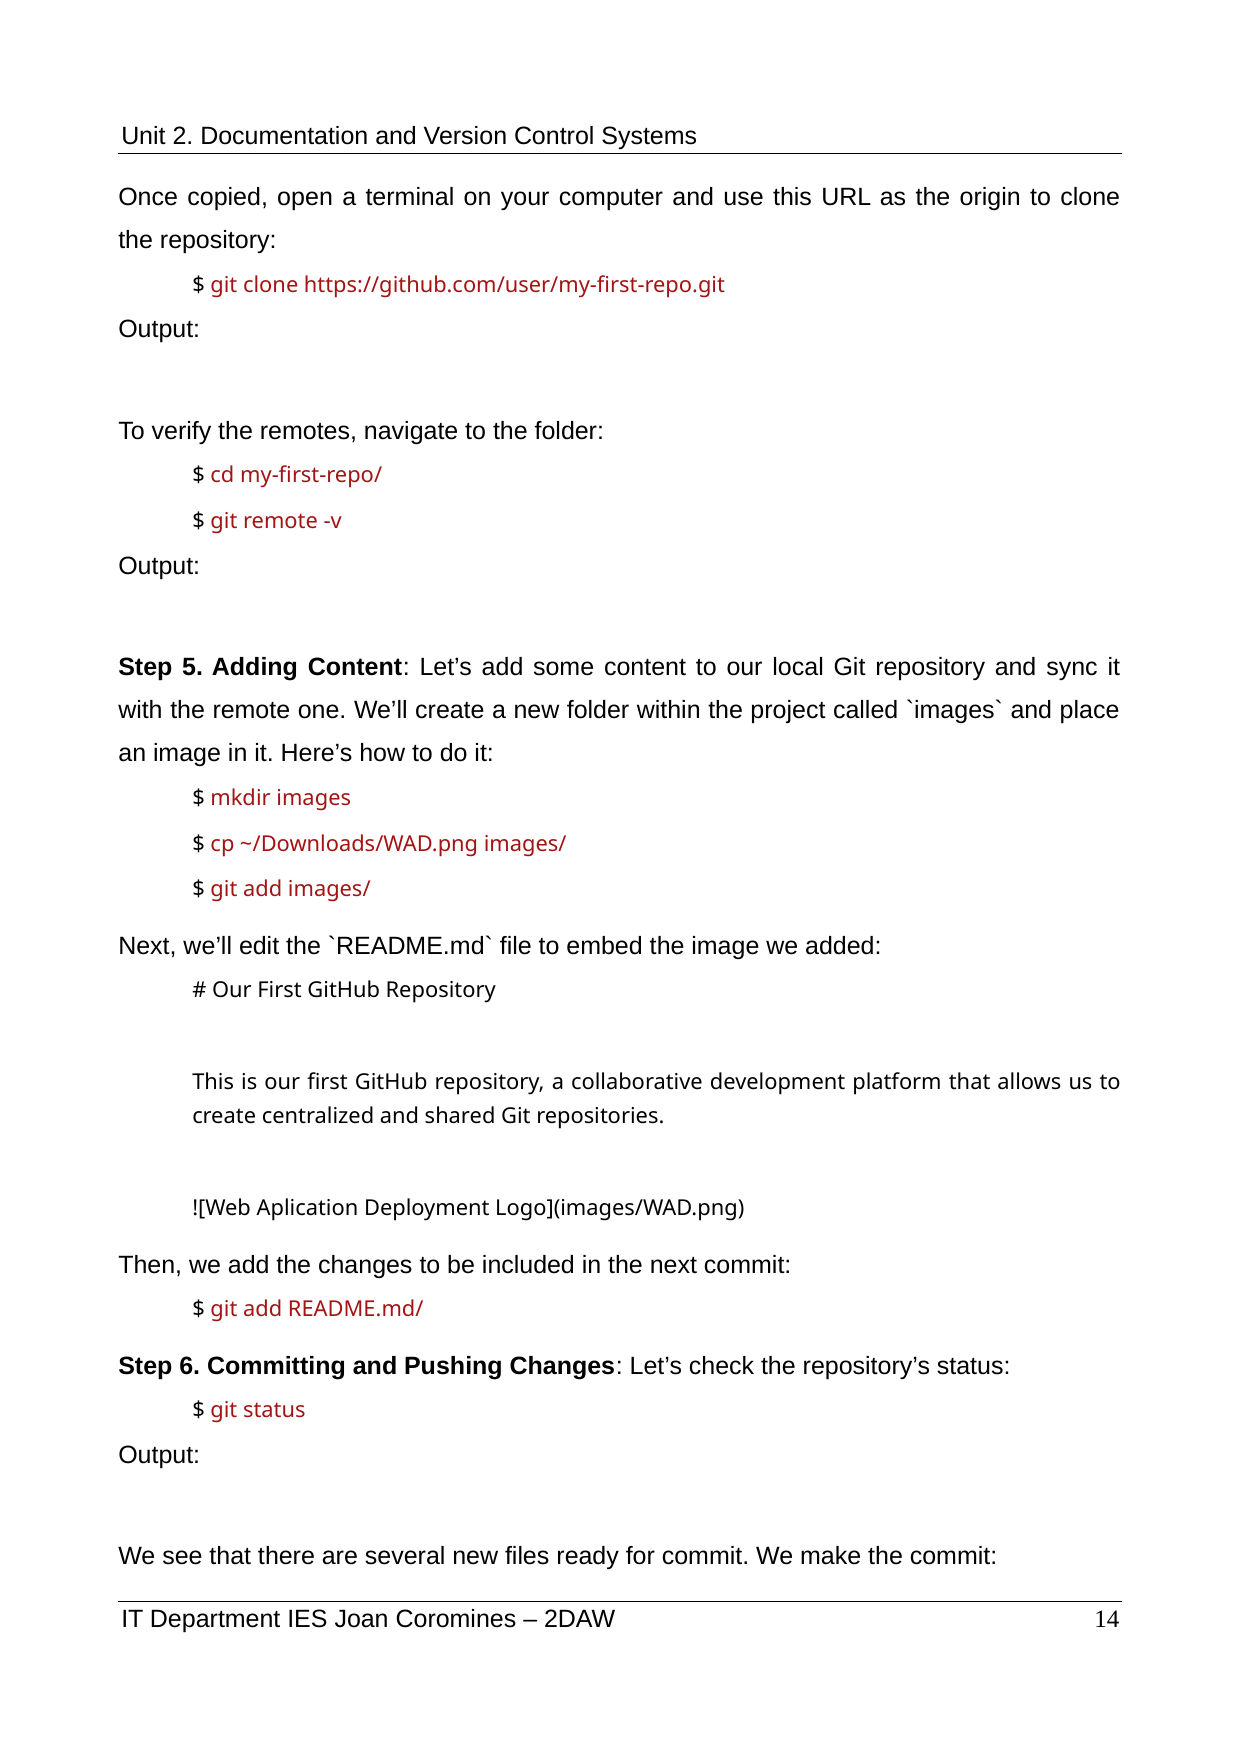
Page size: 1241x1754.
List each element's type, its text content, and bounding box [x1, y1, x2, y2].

text Step 5. Adding Content: Let’s add some content to our local Git repository and sync it with the remote one. We’ll create a new folder within the project called `images` and place an image in it. Here’s how to do it: [118, 652, 1122, 767]
text Then, we add the changes to be included in the next commit: [118, 1250, 1122, 1279]
text Once copied, open a terminal on your computer and use this URL as the origin to clone the repository: [118, 182, 1122, 254]
text $ cp ~/Downloads/WAD.png images/ [192, 827, 1122, 857]
text ![Web Aplication Deployment Logo](images/WAD.png) [192, 1192, 1122, 1222]
text $ git remote -v [192, 505, 1122, 535]
text $ mkdir images [192, 782, 1122, 811]
text $ git status [192, 1394, 1122, 1424]
text $ git add images/ [192, 873, 1122, 903]
text $ git add README.md/ [192, 1293, 1122, 1323]
text Next, we’ll edit the `README.md` file to embed the image we added: [118, 931, 1122, 960]
text We see that there are several new files ready for commit. We make the commit: [118, 1541, 1122, 1570]
text Output: [118, 1440, 1122, 1468]
text To verify the remotes, navigate to the folder: [118, 416, 1122, 444]
text Step 6. Committing and Pushing Changes: Let’s check the repository’s status: [118, 1351, 1122, 1379]
text $ git clone https://github.com/user/my-first-repo.git [192, 268, 1122, 298]
text # Our First GitHub Repository [192, 974, 1122, 1004]
text This is our first GitHub repository, a collaborative development platform that allows us to create centralized and shared Git repositories. [192, 1066, 1122, 1130]
text Output: [118, 551, 1122, 579]
text Output: [118, 314, 1122, 343]
text $ cd my-first-repo/ [192, 459, 1122, 489]
